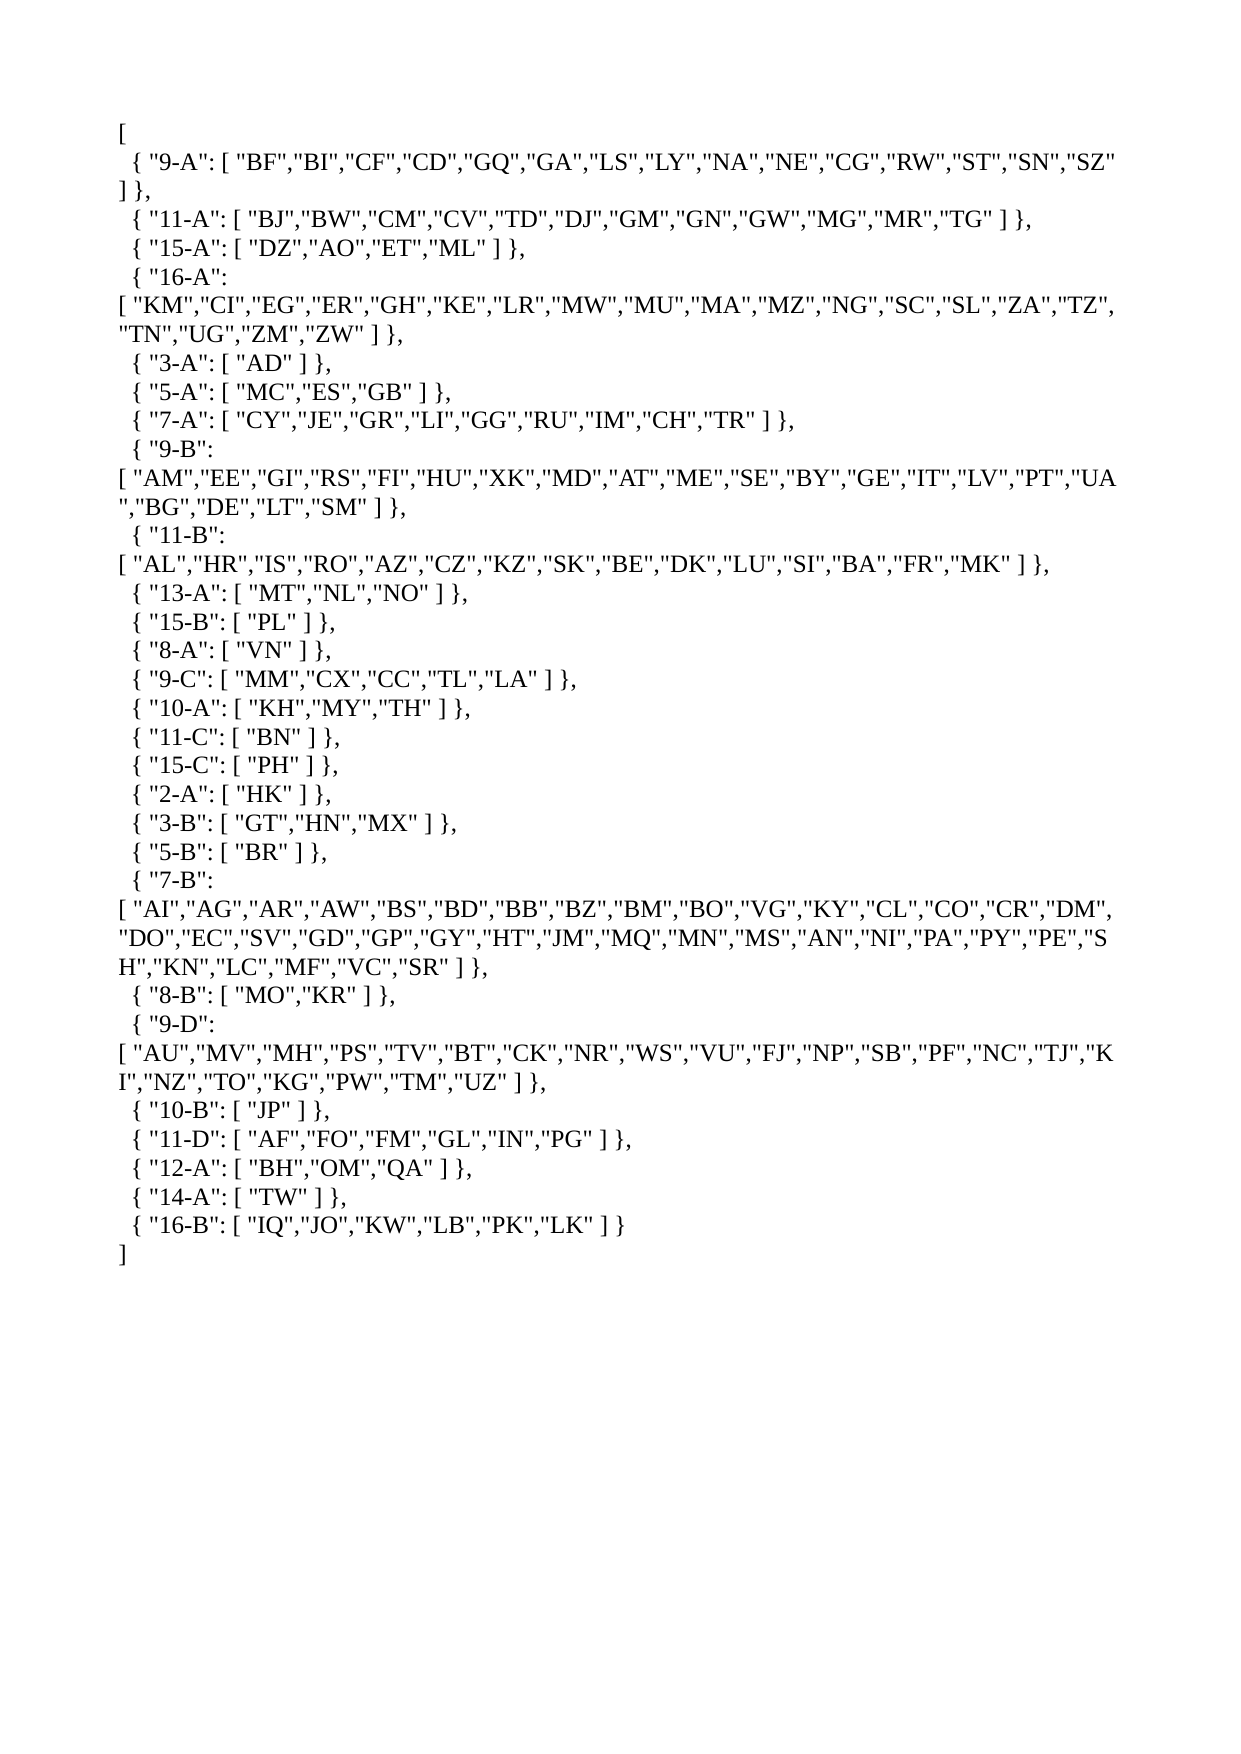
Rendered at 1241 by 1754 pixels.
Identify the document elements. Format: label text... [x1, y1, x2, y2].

text { "9-D": [ "AU","MV","MH","PS","TV","BT","CK","NR","WS","VU","FJ","NP","SB","PF","NC","TJ","KI","NZ","TO","KG","PW","TM","UZ" ] }, [118, 1009, 1122, 1096]
text { "11-A": [ "BJ","BW","CM","CV","TD","DJ","GM","GN","GW","MG","MR","TG" ] }, [118, 204, 1122, 233]
text ] [118, 1239, 1122, 1268]
text { "2-A": [ "HK" ] }, [118, 779, 1122, 808]
text { "5-A": [ "MC","ES","GB" ] }, [118, 377, 1122, 406]
text { "3-A": [ "AD" ] }, [118, 348, 1122, 377]
text { "9-B": [ "AM","EE","GI","RS","FI","HU","XK","MD","AT","ME","SE","BY","GE","IT","LV","PT","UA","BG","DE","LT","SM" ] }, [118, 434, 1122, 521]
text { "7-B": [ "AI","AG","AR","AW","BS","BD","BB","BZ","BM","BO","VG","KY","CL","CO","CR","DM","DO","EC","SV","GD","GP","GY","HT","JM","MQ","MN","MS","AN","NI","PA","PY","PE","SH","KN","LC","MF","VC","SR" ] }, [118, 866, 1122, 981]
text { "11-C": [ "BN" ] }, [118, 722, 1122, 751]
text { "15-C": [ "PH" ] }, [118, 751, 1122, 779]
text { "16-B": [ "IQ","JO","KW","LB","PK","LK" ] } [118, 1211, 1122, 1239]
text { "9-A": [ "BF","BI","CF","CD","GQ","GA","LS","LY","NA","NE","CG","RW","ST","SN","SZ" ] }, [118, 147, 1122, 204]
text { "7-A": [ "CY","JE","GR","LI","GG","RU","IM","CH","TR" ] }, [118, 406, 1122, 434]
text { "8-B": [ "MO","KR" ] }, [118, 981, 1122, 1009]
text { "16-A": [ "KM","CI","EG","ER","GH","KE","LR","MW","MU","MA","MZ","NG","SC","SL","ZA","TZ","TN","UG","ZM","ZW" ] }, [118, 262, 1122, 348]
text { "3-B": [ "GT","HN","MX" ] }, [118, 808, 1122, 837]
text { "8-A": [ "VN" ] }, [118, 636, 1122, 664]
text { "15-B": [ "PL" ] }, [118, 607, 1122, 636]
text { "10-A": [ "KH","MY","TH" ] }, [118, 693, 1122, 722]
text { "10-B": [ "JP" ] }, [118, 1096, 1122, 1124]
text { "11-B": [ "AL","HR","IS","RO","AZ","CZ","KZ","SK","BE","DK","LU","SI","BA","FR","MK" ] }, [118, 521, 1122, 578]
text { "11-D": [ "AF","FO","FM","GL","IN","PG" ] }, [118, 1124, 1122, 1153]
text { "5-B": [ "BR" ] }, [118, 837, 1122, 866]
text { "12-A": [ "BH","OM","QA" ] }, [118, 1153, 1122, 1182]
text { "9-C": [ "MM","CX","CC","TL","LA" ] }, [118, 664, 1122, 693]
text { "15-A": [ "DZ","AO","ET","ML" ] }, [118, 233, 1122, 262]
text { "14-A": [ "TW" ] }, [118, 1182, 1122, 1211]
text [ [118, 118, 1122, 147]
text { "13-A": [ "MT","NL","NO" ] }, [118, 578, 1122, 607]
